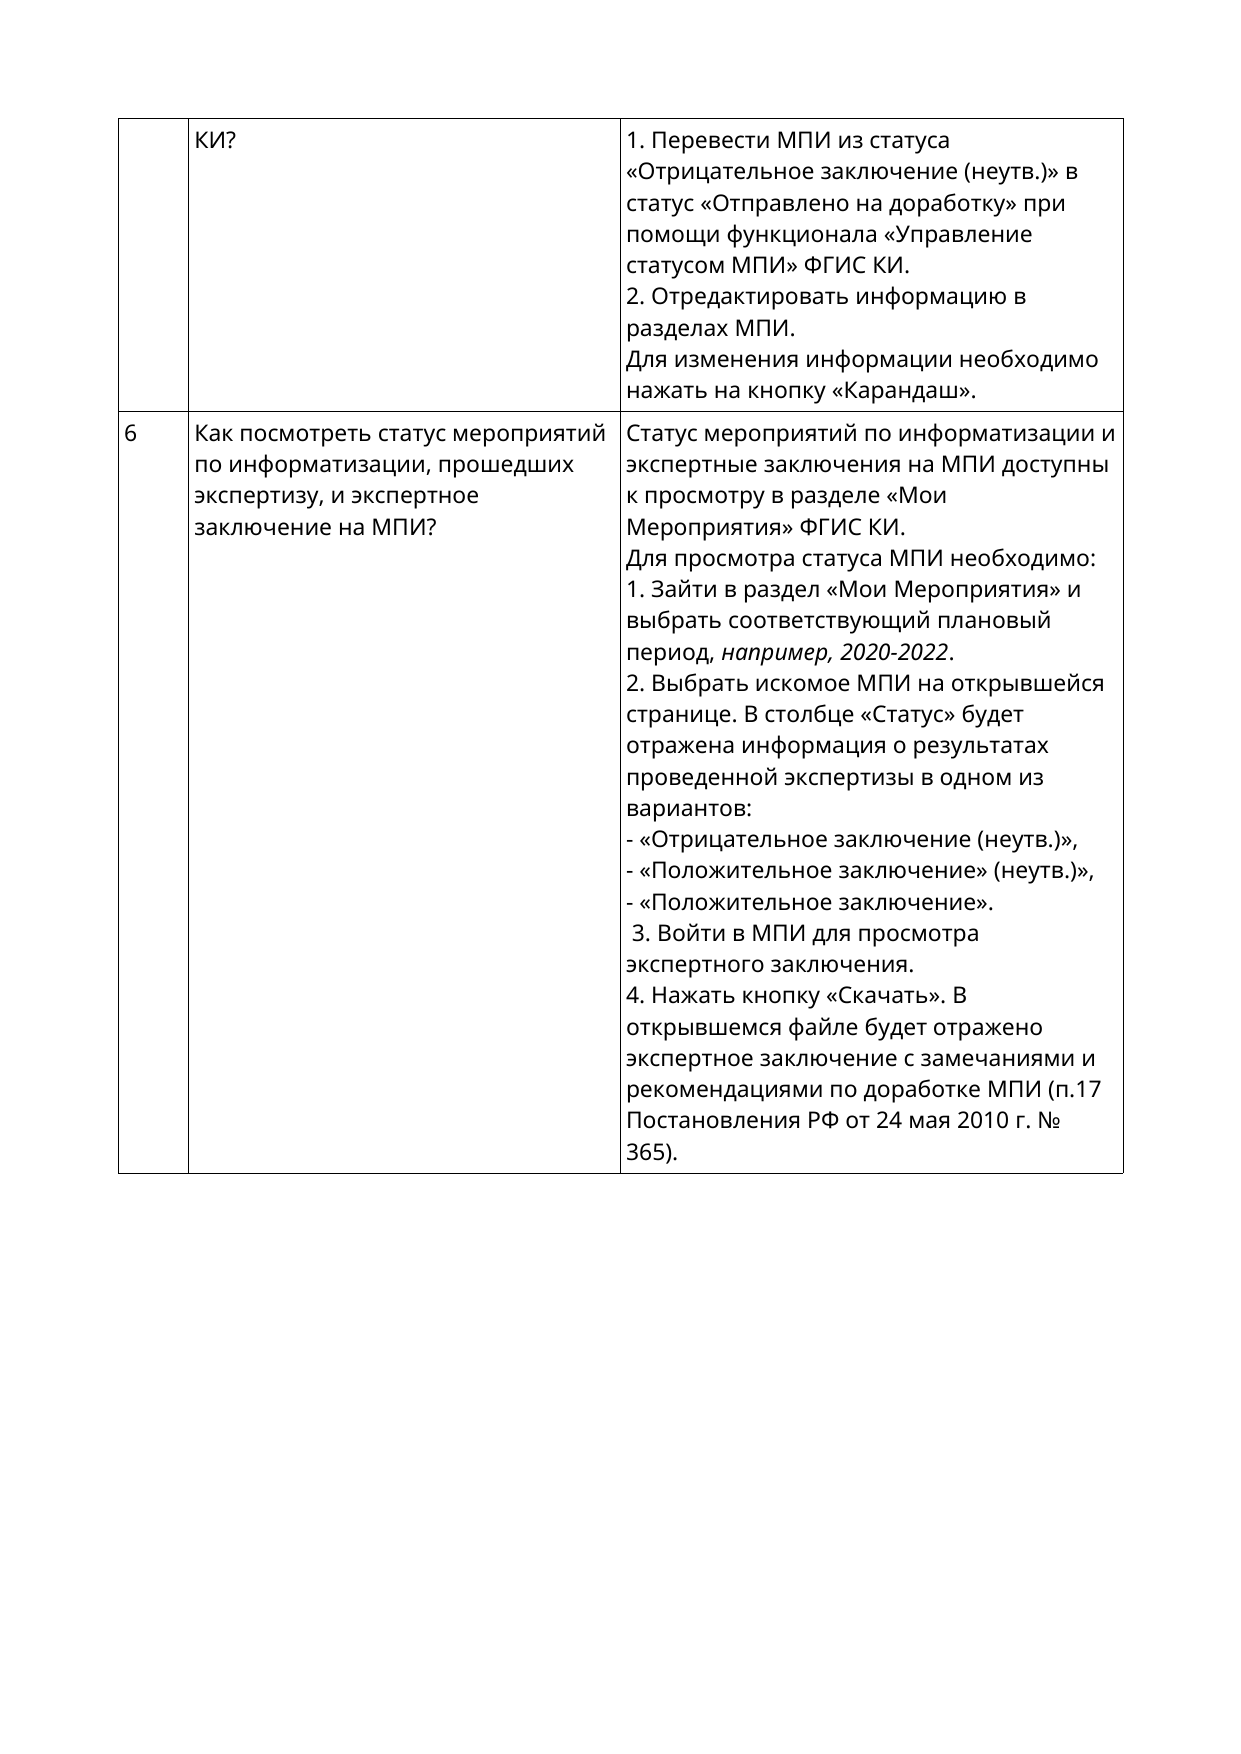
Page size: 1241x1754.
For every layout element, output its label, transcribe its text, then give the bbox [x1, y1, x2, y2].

table_cell Статус мероприятий по информатизации и экспертные заключения на МПИ доступны к просмотру в разделе «Мои Мероприятия» ФГИС КИ. Для просмотра статуса МПИ необходимо: 1. Зайти в раздел «Мои Мероприятия» и выбрать соответствующий плановый период, например, 2020-2022. 2. Выбрать искомое МПИ на открывшейся странице. В столбце «Статус» будет отражена информация о результатах проведенной экспертизы в одном из вариантов: - «Отрицательное заключение (неутв.)», - «Положительное заключение» (неутв.)», - «Положительное заключение». 3. Войти в МПИ для просмотра экспертного заключения. 4. Нажать кнопку «Скачать». В открывшемся файле будет отражено экспертное заключение с замечаниями и рекомендациями по доработке МПИ (п.17 Постановления РФ от 24 мая 2010 г. № 365). [621, 412, 1123, 1172]
table_cell [119, 119, 188, 411]
table_cell Как посмотреть статус мероприятий по информатизации, прошедших экспертизу, и экспертное заключение на МПИ? [189, 412, 620, 1172]
table_cell 6 [119, 412, 188, 1172]
table_cell 1. Перевести МПИ из статуса «Отрицательное заключение (неутв.)» в статус «Отправлено на доработку» при помощи функционала «Управление статусом МПИ» ФГИС КИ. 2. Отредактировать информацию в разделах МПИ. Для изменения информации необходимо нажать на кнопку «Карандаш». [621, 119, 1123, 411]
table_cell КИ? [189, 119, 620, 411]
